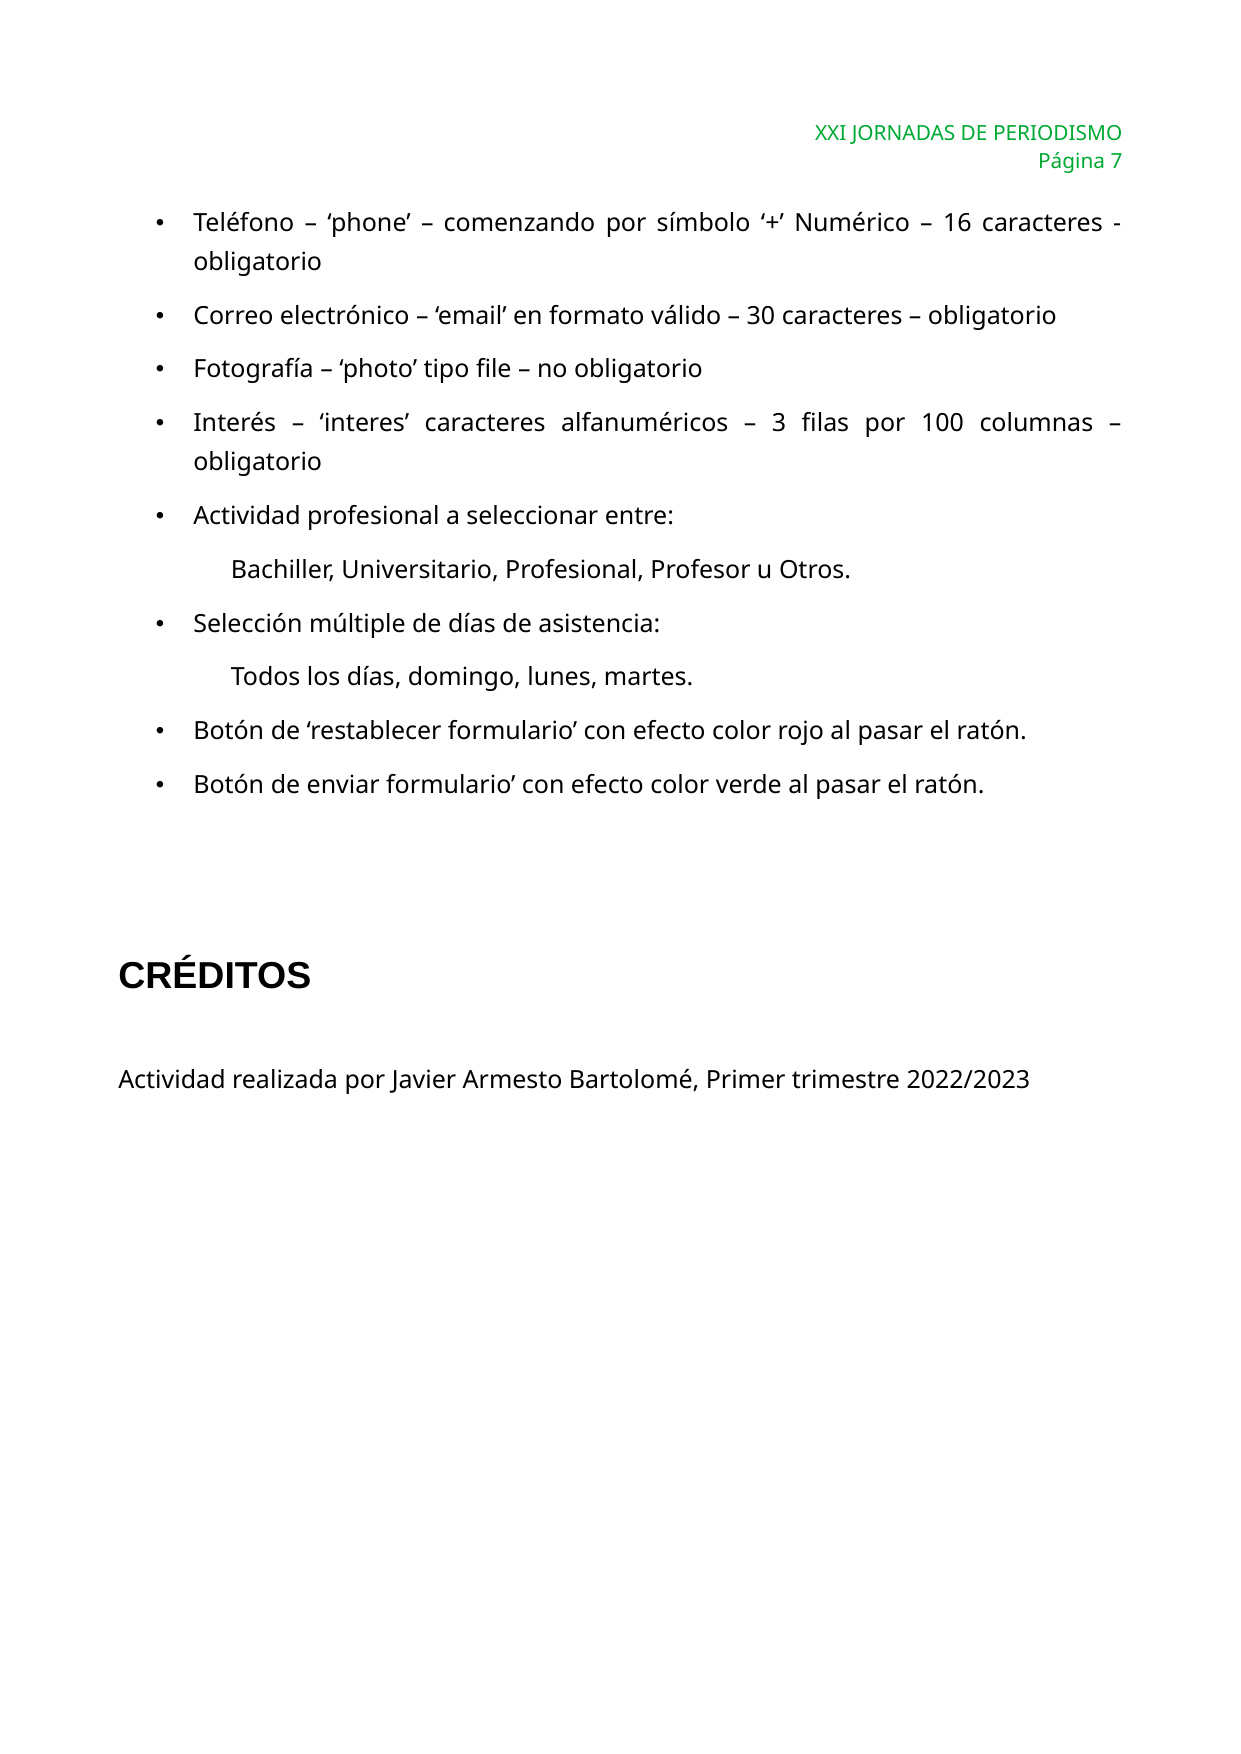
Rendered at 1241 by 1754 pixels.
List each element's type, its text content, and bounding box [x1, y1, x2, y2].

list Selección múltiple de días de asistencia: [156, 605, 1122, 639]
list Todos los días, domingo, lunes, martes. [193, 659, 1122, 693]
list Botón de ‘restablecer formulario’ con efecto color rojo al pasar el ratón. [156, 713, 1122, 747]
text Actividad realizada por Javier Armesto Bartolomé, Primer trimestre 2022/2023 [118, 1062, 1122, 1096]
subtitle CRÉDITOS [118, 953, 1122, 996]
list Actividad profesional a seleccionar entre: [156, 498, 1122, 532]
list Teléfono – ‘phone’ – comenzando por símbolo ‘+’ Numérico – 16 caracteres - obligatorio [156, 204, 1122, 278]
list Botón de enviar formulario’ con efecto color verde al pasar el ratón. [156, 767, 1122, 801]
list Correo electrónico – ‘email’ en formato válido – 30 caracteres – obligatorio [156, 297, 1122, 331]
list Fotografía – ‘photo’ tipo file – no obligatorio [156, 351, 1122, 385]
list Bachiller, Universitario, Profesional, Profesor u Otros. [193, 552, 1122, 586]
list Interés – ‘interes’ caracteres alfanuméricos – 3 filas por 100 columnas – obligatorio [156, 405, 1122, 478]
